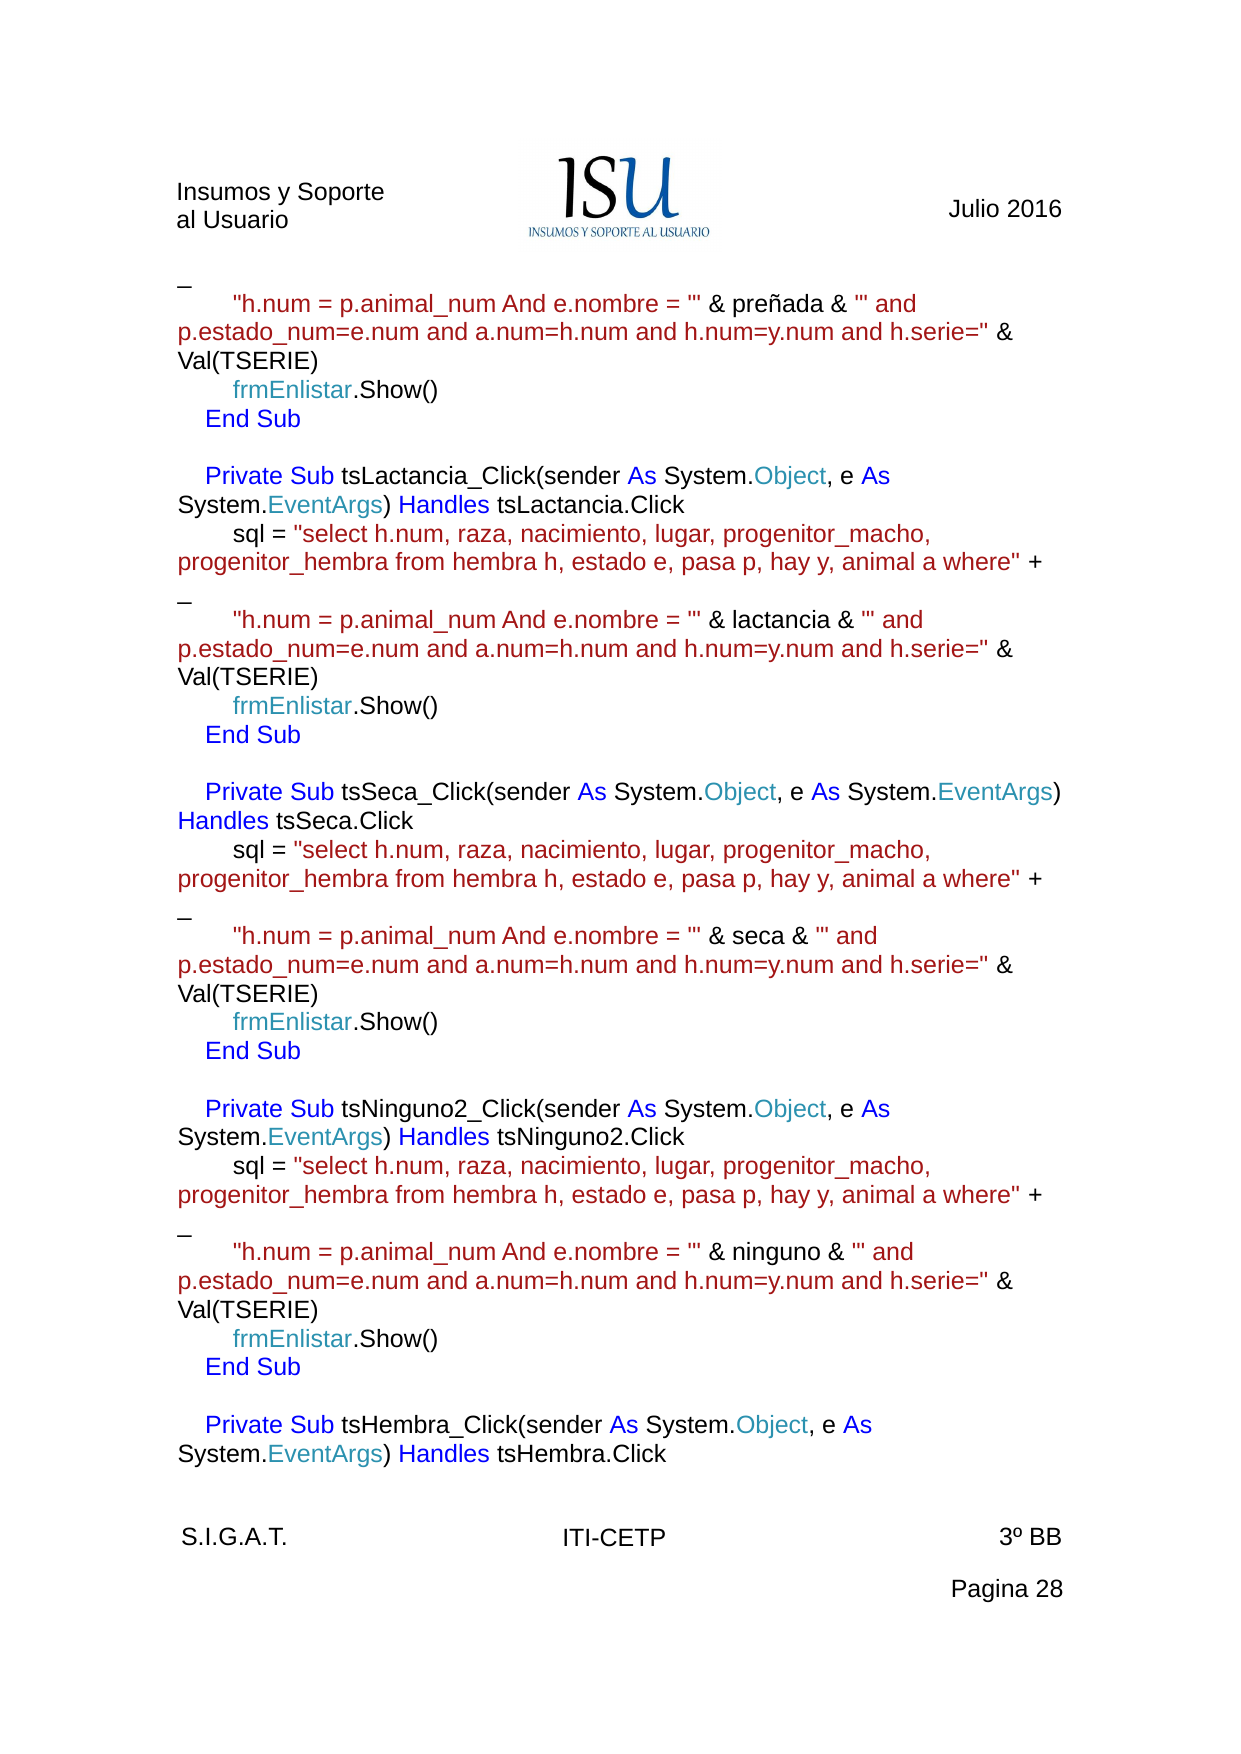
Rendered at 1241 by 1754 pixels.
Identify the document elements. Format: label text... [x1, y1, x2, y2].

text "h.num = p.animal_num And e.nombre = '" & ninguno & "' and p.estado_num=e.num and a.num=h.num and h.num=y.num and h.serie=" & Val(TSERIE) [177, 1237, 1063, 1323]
text Private Sub tsSeca_Click(sender As System.Object, e As System.EventArgs) Handles tsSeca.Click [177, 777, 1063, 835]
text sql = "select h.num, raza, nacimiento, lugar, progenitor_macho, progenitor_hembra from hembra h, estado e, pasa p, hay y, animal a where" + _ [177, 835, 1063, 921]
text frmEnlistar.Show() [177, 375, 1063, 403]
text End Sub [177, 1352, 1063, 1381]
text Private Sub tsNinguno2_Click(sender As System.Object, e As System.EventArgs) Handles tsNinguno2.Click [177, 1093, 1063, 1151]
text End Sub [177, 720, 1063, 748]
text "h.num = p.animal_num And e.nombre = '" & seca & "' and p.estado_num=e.num and a.num=h.num and h.num=y.num and h.serie=" & Val(TSERIE) [177, 921, 1063, 1007]
text frmEnlistar.Show() [177, 691, 1063, 720]
text Private Sub tsHembra_Click(sender As System.Object, e As System.EventArgs) Handles tsHembra.Click [177, 1410, 1063, 1467]
text _ [177, 260, 1063, 288]
text "h.num = p.animal_num And e.nombre = '" & preñada & "' and p.estado_num=e.num and a.num=h.num and h.num=y.num and h.serie=" & Val(TSERIE) [177, 288, 1063, 375]
text Private Sub tsLactancia_Click(sender As System.Object, e As System.EventArgs) Handles tsLactancia.Click [177, 461, 1063, 518]
text frmEnlistar.Show() [177, 1323, 1063, 1352]
picture [517, 138, 723, 252]
text "h.num = p.animal_num And e.nombre = '" & lactancia & "' and p.estado_num=e.num and a.num=h.num and h.num=y.num and h.serie=" & Val(TSERIE) [177, 605, 1063, 691]
text sql = "select h.num, raza, nacimiento, lugar, progenitor_macho, progenitor_hembra from hembra h, estado e, pasa p, hay y, animal a where" + _ [177, 518, 1063, 605]
text sql = "select h.num, raza, nacimiento, lugar, progenitor_macho, progenitor_hembra from hembra h, estado e, pasa p, hay y, animal a where" + _ [177, 1151, 1063, 1237]
text End Sub [177, 1036, 1063, 1065]
text End Sub [177, 403, 1063, 432]
text frmEnlistar.Show() [177, 1007, 1063, 1036]
